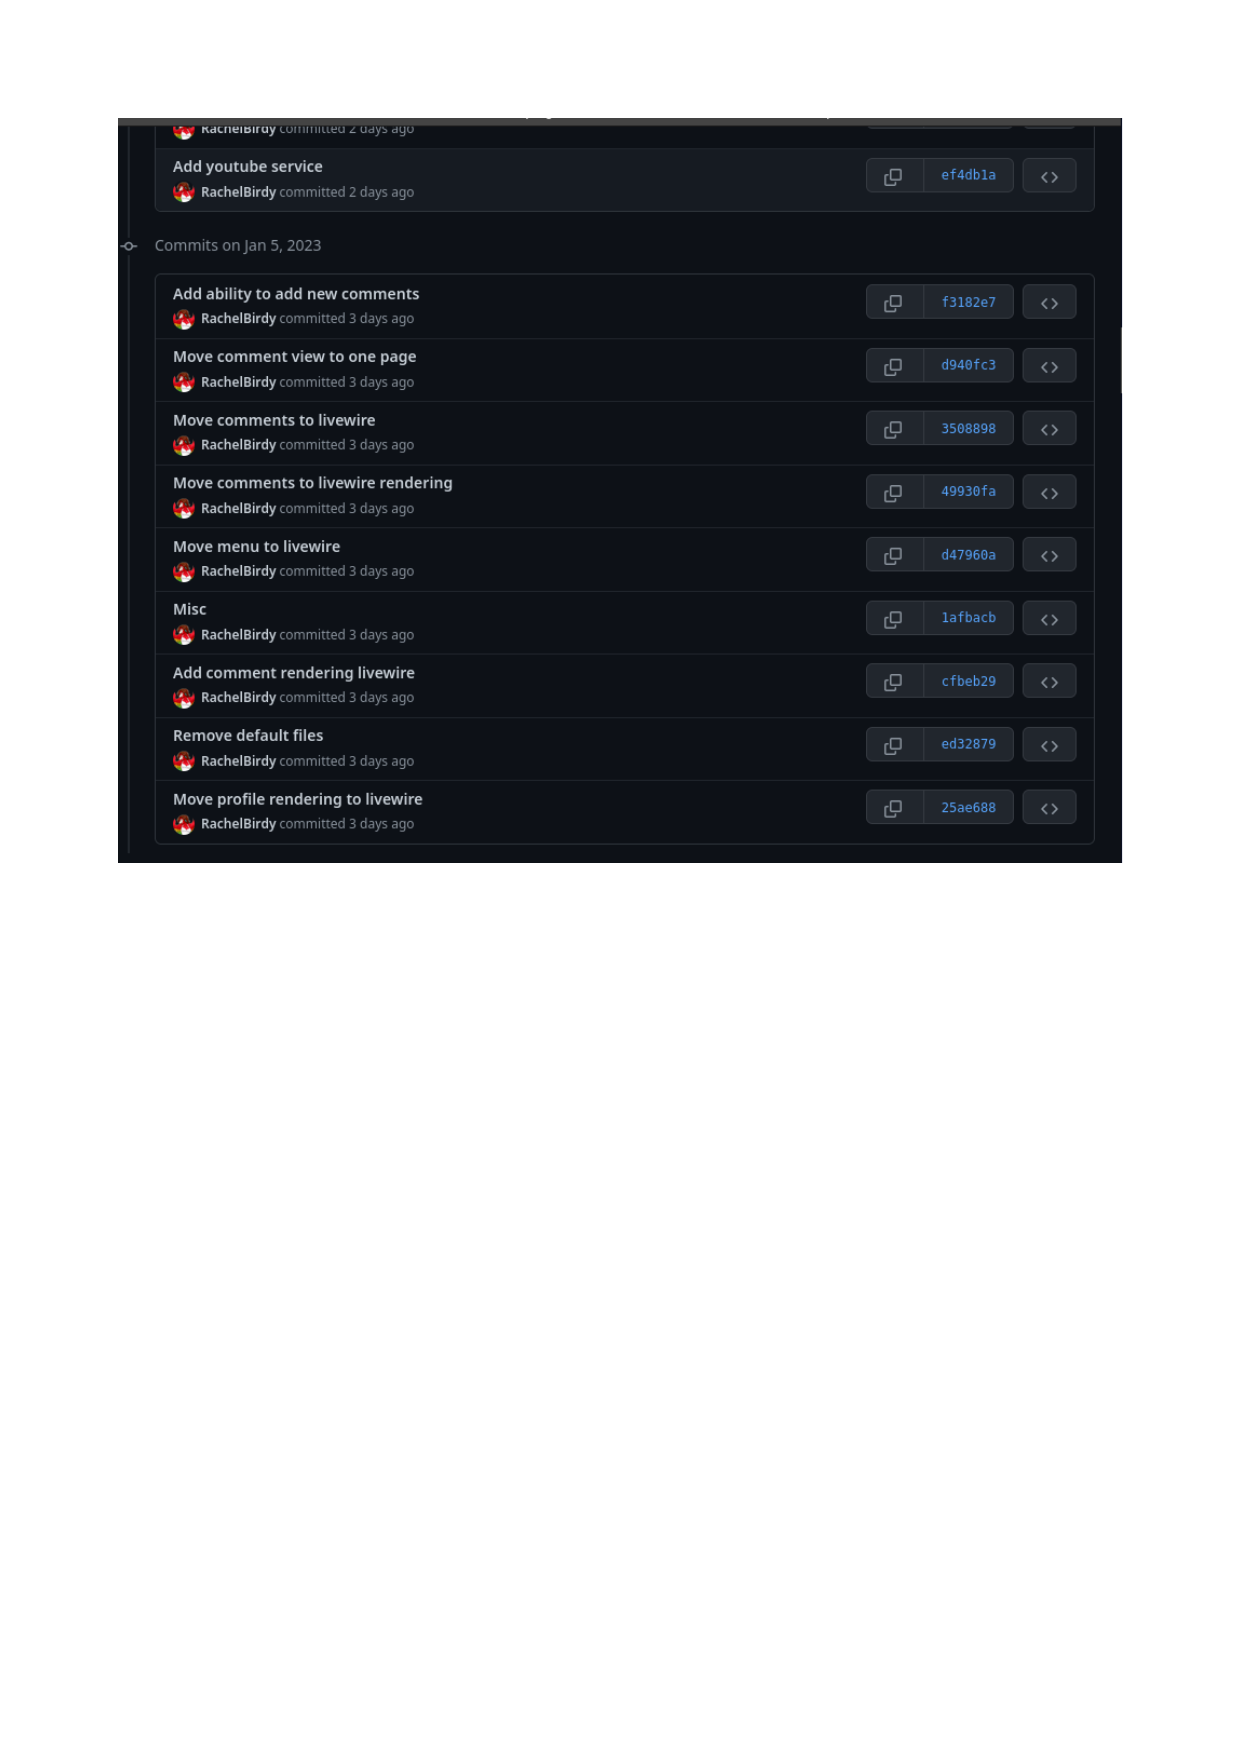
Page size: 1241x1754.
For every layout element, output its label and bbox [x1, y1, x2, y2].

picture [118, 118, 1123, 863]
